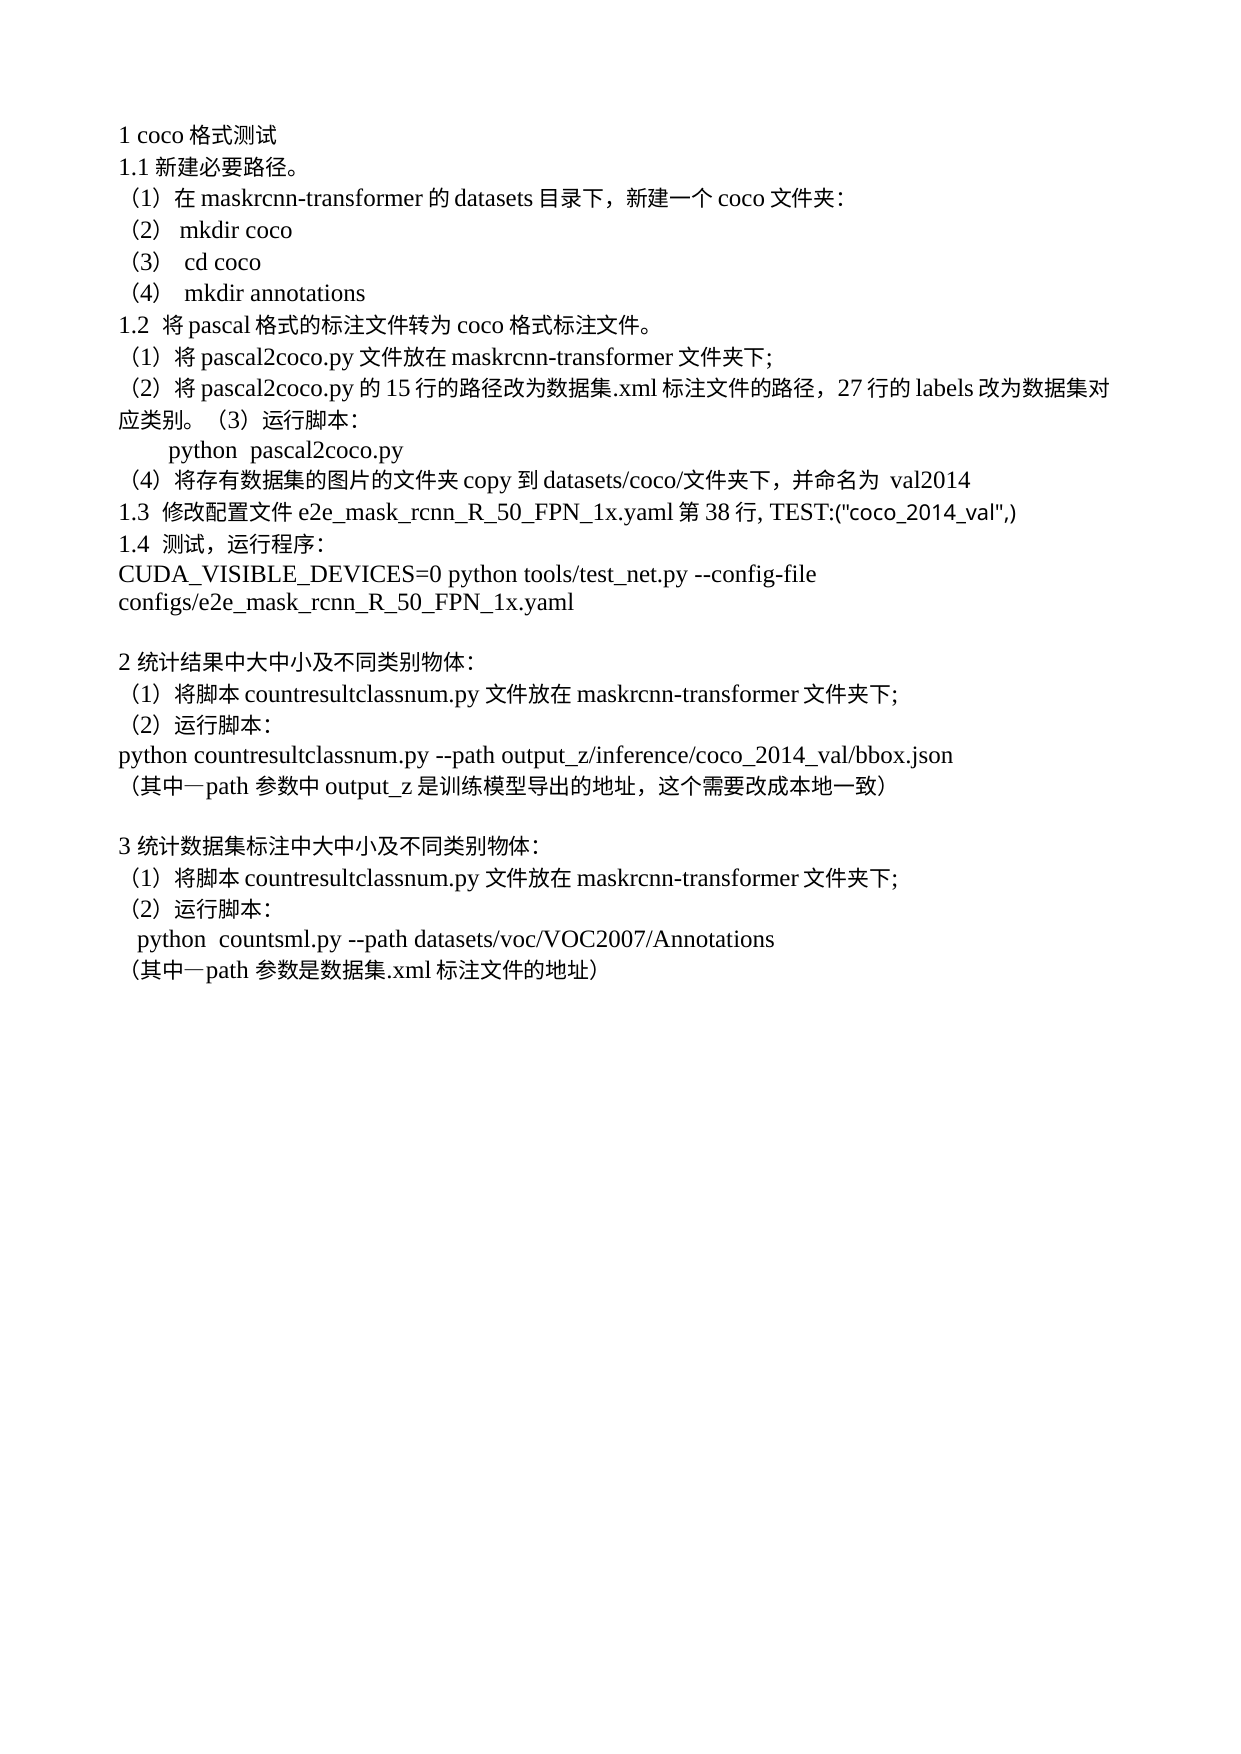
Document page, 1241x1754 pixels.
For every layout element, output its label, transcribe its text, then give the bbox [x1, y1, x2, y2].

text （1）将pascal2coco.py文件放在maskrcnn-transformer文件夹下; [118, 340, 1122, 371]
text （其中—path 参数中output_z是训练模型导出的地址，这个需要改成本地一致） [118, 769, 1122, 800]
text 1.1 新建必要路径。 [118, 150, 1122, 181]
text 2 统计结果中大中小及不同类别物体： [118, 645, 1122, 677]
text python pascal2coco.py [118, 435, 1122, 463]
text python countresultclassnum.py --path output_z/inference/coco_2014_val/bbox.json [118, 740, 1122, 769]
text （2）运行脚本： [118, 708, 1122, 740]
text 1.2 将pascal格式的标注文件转为coco格式标注文件。 [118, 308, 1122, 340]
text （其中—path 参数是数据集.xml标注文件的地址） [118, 953, 1122, 984]
text python countsml.py --path datasets/voc/VOC2007/Annotations [118, 924, 1122, 953]
text 1 coco格式测试 [118, 118, 1122, 150]
text 1.3 修改配置文件 e2e_mask_rcnn_R_50_FPN_1x.yaml第38行, TEST:("coco_2014_val",) [118, 495, 1122, 527]
text CUDA_VISIBLE_DEVICES=0 python tools/test_net.py --config-file configs/e2e_mask_rcnn_R_50_FPN_1x.yaml [118, 559, 1122, 616]
text （1）将脚本countresultclassnum.py文件放在maskrcnn-transformer文件夹下; [118, 677, 1122, 708]
text 3 统计数据集标注中大中小及不同类别物体： [118, 829, 1122, 861]
text （2）运行脚本： [118, 892, 1122, 924]
text （4） mkdir annotations [118, 276, 1122, 308]
text （1）将脚本countresultclassnum.py文件放在maskrcnn-transformer文件夹下; [118, 861, 1122, 892]
text （4）将存有数据集的图片的文件夹copy到datasets/coco/文件夹下，并命名为 val2014 [118, 463, 1122, 495]
text （1）在maskrcnn-transformer的datasets目录下，新建一个coco文件夹： [118, 181, 1122, 213]
text （3） cd coco [118, 245, 1122, 276]
text 1.4 测试，运行程序： [118, 527, 1122, 559]
text （2）将pascal2coco.py的15行的路径改为数据集.xml标注文件的路径，27行的labels改为数据集对应类别。（3）运行脚本： [118, 371, 1122, 435]
text （2） mkdir coco [118, 213, 1122, 245]
